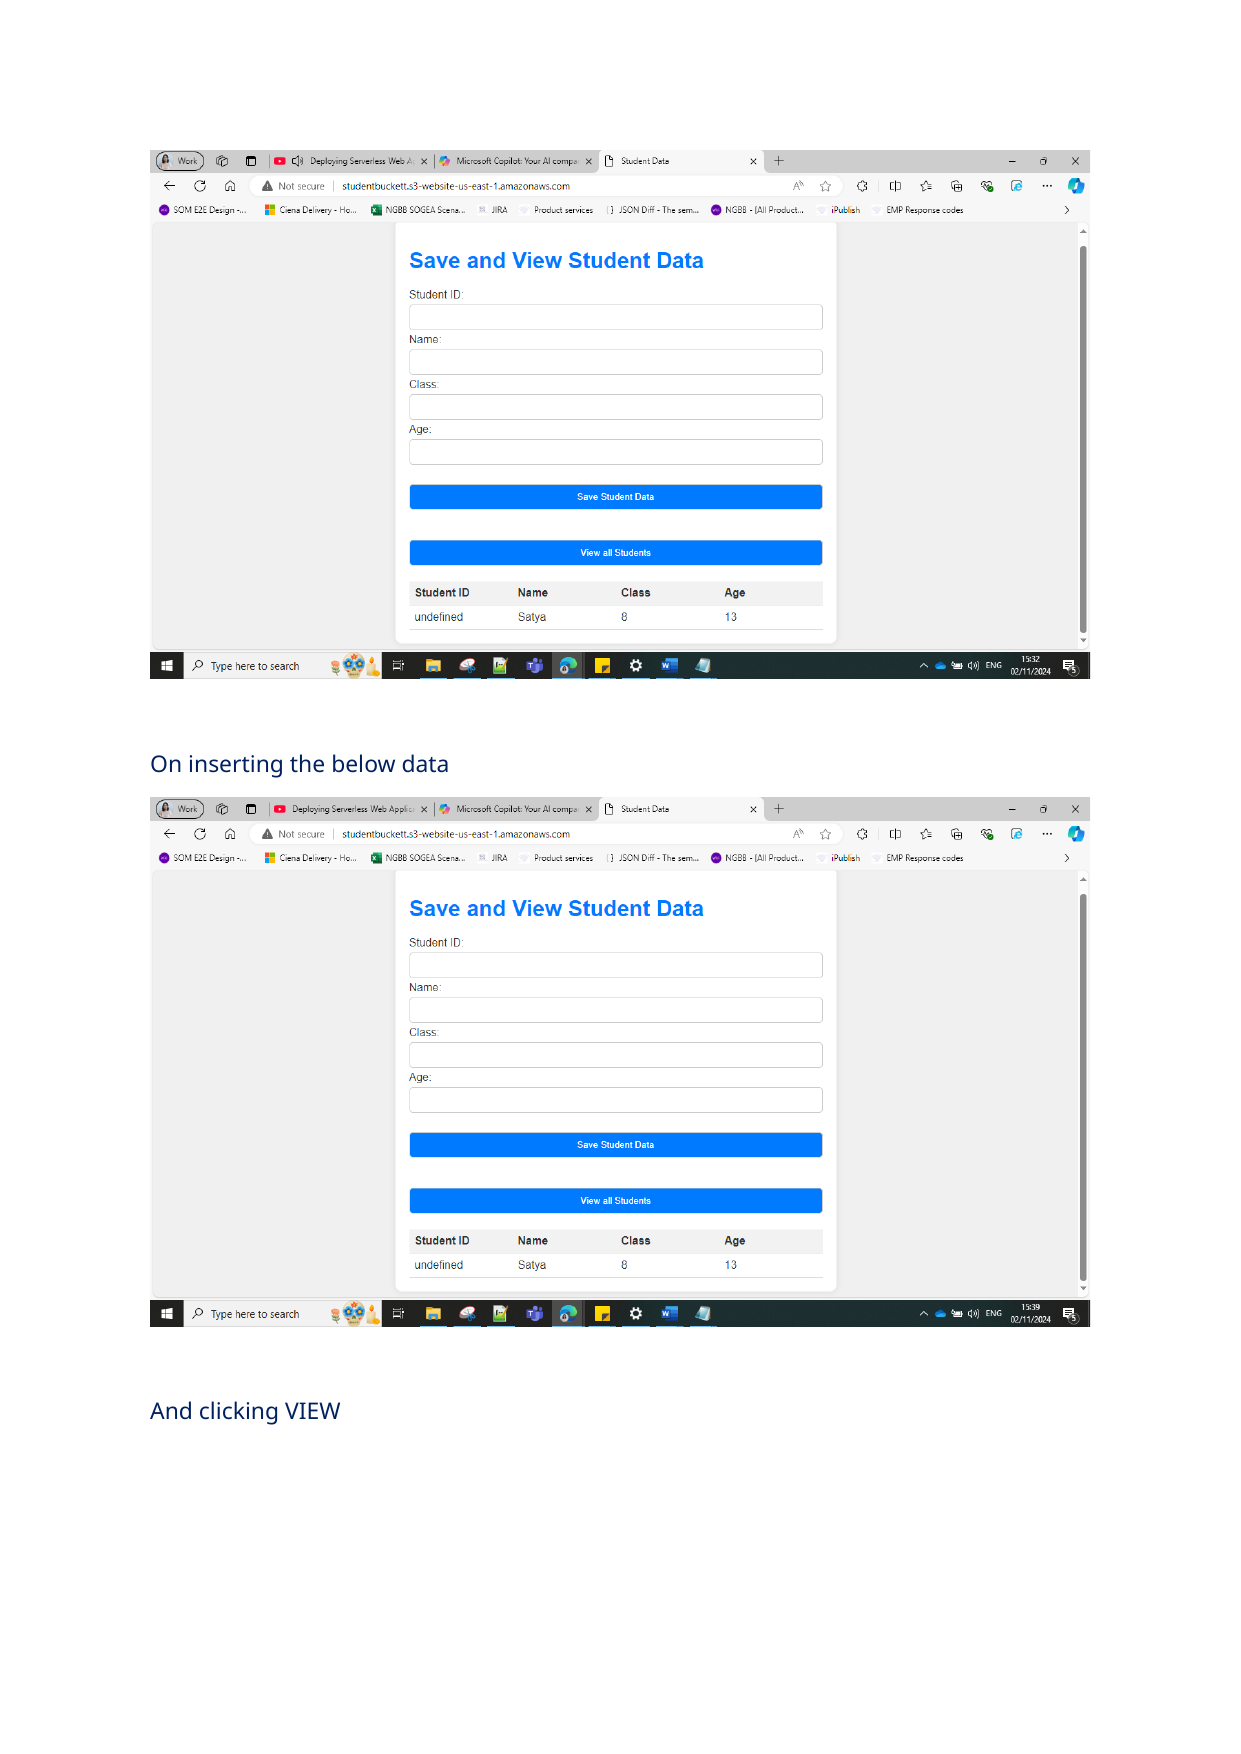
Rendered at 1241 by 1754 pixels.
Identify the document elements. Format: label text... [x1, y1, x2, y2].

text On inserting the below data [150, 748, 1090, 779]
text And clicking VIEW [150, 1395, 1090, 1427]
